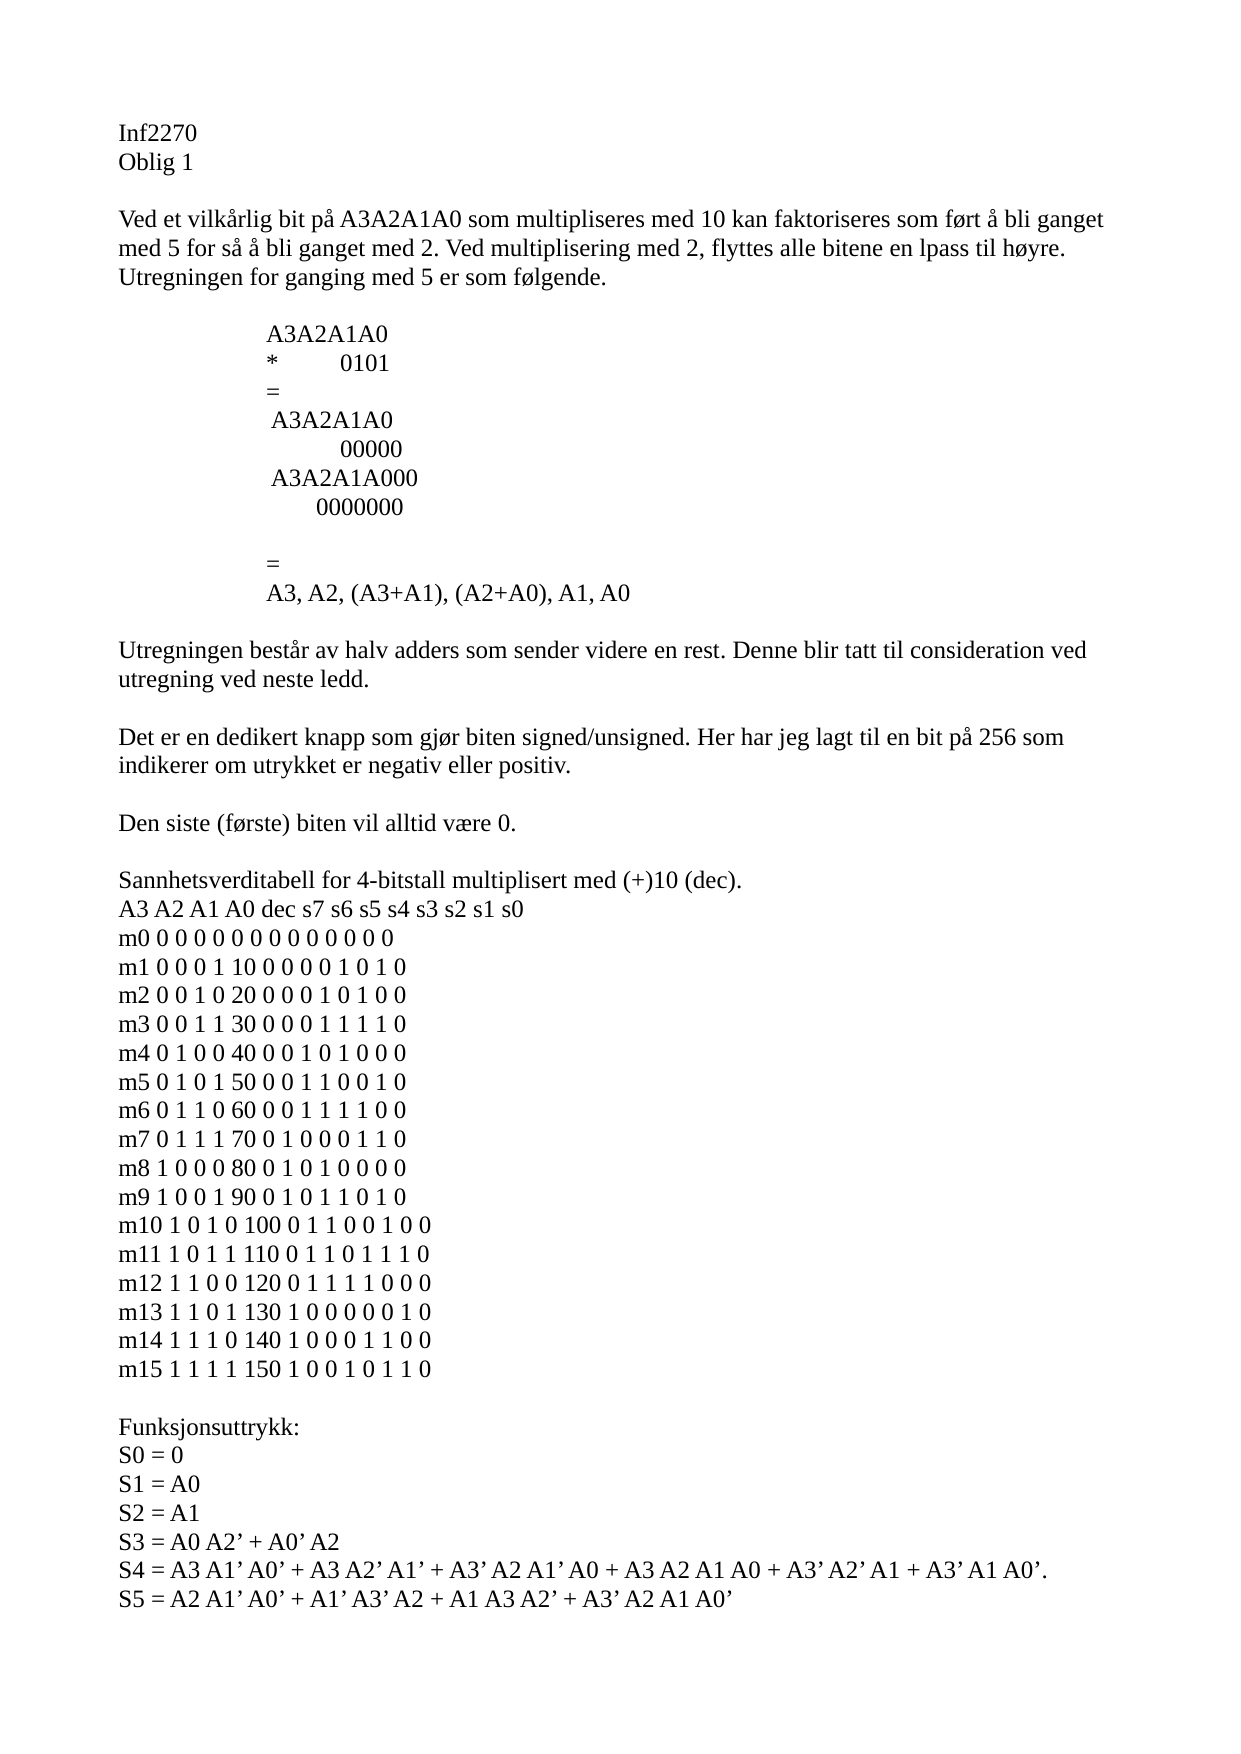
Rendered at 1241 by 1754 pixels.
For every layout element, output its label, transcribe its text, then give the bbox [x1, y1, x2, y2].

text m6 0 1 1 0 60 0 0 1 1 1 1 0 0 [118, 1096, 1122, 1124]
text S3 = A0 A2’ + A0’ A2 [118, 1527, 1122, 1556]
text A3A2A1A000 [118, 463, 1122, 492]
text A3, A2, (A3+A1), (A2+A0), A1, A0 [118, 578, 1122, 607]
text m9 1 0 0 1 90 0 1 0 1 1 0 1 0 [118, 1182, 1122, 1211]
text S1 = A0 [118, 1469, 1122, 1498]
text Funksjonsuttrykk: [118, 1412, 1122, 1441]
text S0 = 0 [118, 1441, 1122, 1469]
text * 0101 [118, 348, 1122, 377]
text S5 = A2 A1’ A0’ + A1’ A3’ A2 + A1 A3 A2’ + A3’ A2 A1 A0’ [118, 1584, 1122, 1613]
text m1 0 0 0 1 10 0 0 0 0 1 0 1 0 [118, 952, 1122, 981]
text Utregningen for ganging med 5 er som følgende. [118, 262, 1122, 291]
text Det er en dedikert knapp som gjør biten signed/unsigned. Her har jeg lagt til en bit på 256 som indikerer om utrykket er negativ eller positiv. [118, 722, 1122, 779]
text A3 A2 A1 A0 dec s7 s6 s5 s4 s3 s2 s1 s0 [118, 894, 1122, 923]
text S4 = A3 A1’ A0’ + A3 A2’ A1’ + A3’ A2 A1’ A0 + A3 A2 A1 A0 + A3’ A2’ A1 + A3’ A1 A0’. [118, 1556, 1122, 1584]
text m0 0 0 0 0 0 0 0 0 0 0 0 0 0 [118, 923, 1122, 952]
text 00000 [118, 434, 1122, 463]
text m7 0 1 1 1 70 0 1 0 0 0 1 1 0 [118, 1124, 1122, 1153]
text m14 1 1 1 0 140 1 0 0 0 1 1 0 0 [118, 1326, 1122, 1354]
text m10 1 0 1 0 100 0 1 1 0 0 1 0 0 [118, 1211, 1122, 1239]
text Sannhetsverditabell for 4-bitstall multiplisert med (+)10 (dec). [118, 866, 1122, 894]
text = [118, 549, 1122, 578]
text Oblig 1 [118, 147, 1122, 176]
text m8 1 0 0 0 80 0 1 0 1 0 0 0 0 [118, 1153, 1122, 1182]
text m2 0 0 1 0 20 0 0 0 1 0 1 0 0 [118, 981, 1122, 1009]
text Inf2270 [118, 118, 1122, 147]
text m4 0 1 0 0 40 0 0 1 0 1 0 0 0 [118, 1038, 1122, 1067]
text m15 1 1 1 1 150 1 0 0 1 0 1 1 0 [118, 1354, 1122, 1383]
text m5 0 1 0 1 50 0 0 1 1 0 0 1 0 [118, 1067, 1122, 1096]
text m12 1 1 0 0 120 0 1 1 1 1 0 0 0 [118, 1268, 1122, 1297]
text A3A2A1A0 [118, 406, 1122, 434]
text S2 = A1 [118, 1498, 1122, 1527]
text m13 1 1 0 1 130 1 0 0 0 0 0 1 0 [118, 1297, 1122, 1326]
text m11 1 0 1 1 110 0 1 1 0 1 1 1 0 [118, 1239, 1122, 1268]
text Den siste (første) biten vil alltid være 0. [118, 808, 1122, 837]
text Utregningen består av halv adders som sender videre en rest. Denne blir tatt til consideration ved utregning ved neste ledd. [118, 636, 1122, 693]
text m3 0 0 1 1 30 0 0 0 1 1 1 1 0 [118, 1009, 1122, 1038]
text = [118, 377, 1122, 406]
text A3A2A1A0 [118, 319, 1122, 348]
text Ved et vilkårlig bit på A3A2A1A0 som multipliseres med 10 kan faktoriseres som ført å bli ganget med 5 for så å bli ganget med 2. Ved multiplisering med 2, flyttes alle bitene en lpass til høyre. [118, 204, 1122, 262]
text 0000000 [118, 492, 1122, 521]
